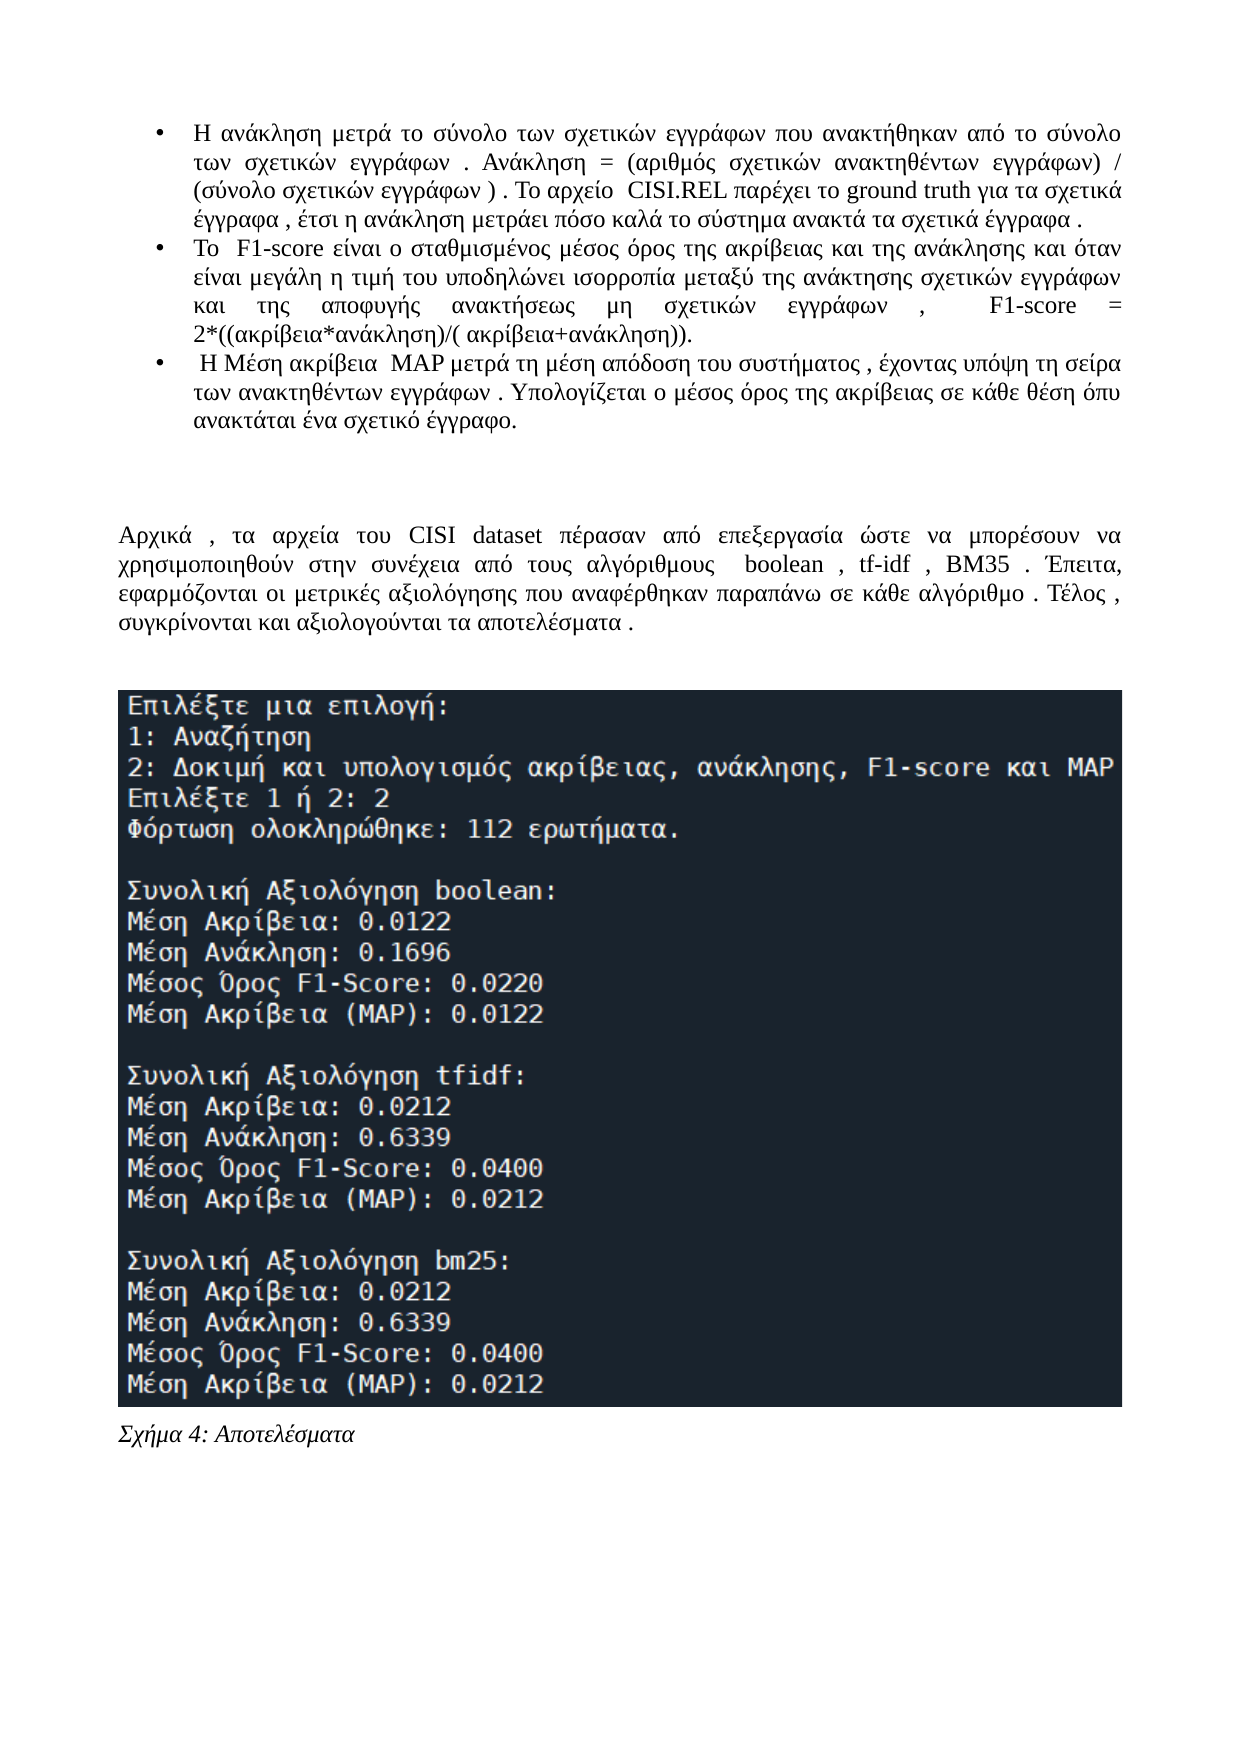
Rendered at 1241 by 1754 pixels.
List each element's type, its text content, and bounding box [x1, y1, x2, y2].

list Η Μέση ακρίβεια MAP μετρά τη μέση απόδοση του συστήματος , έχοντας υπόψη τη σείρα των ανακτηθέντων εγγράφων . Υπολογίζεται ο μέσος όρος της ακρίβειας σε κάθε θέση όπυ ανακτάται ένα σχετικό έγγραφο. [156, 348, 1122, 434]
text Αρχικά , τα αρχεία του CISI dataset πέρασαν από επεξεργασία ώστε να μπορέσουν να χρησιμοποιηθούν στην συνέχεια από τους αλγόριθμους boolean , tf-idf , BM35 . Έπειτα, εφαρμόζονται οι μετρικές αξιολόγησης που αναφέρθηκαν παραπάνω σε κάθε αλγόριθμο . Τέλος , συγκρίνονται και αξιολογούνται τα αποτελέσματα . [118, 521, 1122, 636]
text Σχήμα 4: Αποτελέσματα [118, 1407, 1122, 1447]
picture [118, 690, 1123, 1407]
list Το F1-score είναι ο σταθμισμένος μέσος όρος της ακρίβειας και της ανάκλησης και όταν είναι μεγάλη η τιμή του υποδηλώνει ισορροπία μεταξύ της ανάκτησης σχετικών εγγράφων και της αποφυγής ανακτήσεως μη σχετικών εγγράφων , F1-score = 2*((ακρίβεια*ανάκληση)/( ακρίβεια+ανάκληση)). [156, 233, 1122, 348]
list Η ανάκληση μετρά το σύνολο των σχετικών εγγράφων που ανακτήθηκαν από το σύνολο των σχετικών εγγράφων . Ανάκληση = (αριθμός σχετικών ανακτηθέντων εγγράφων) / (σύνολο σχετικών εγγράφων ) . Το αρχείο CISI.REL παρέχει το ground truth για τα σχετικά έγγραφα , έτσι η ανάκληση μετράει πόσο καλά το σύστημα ανακτά τα σχετικά έγγραφα . [156, 118, 1122, 233]
